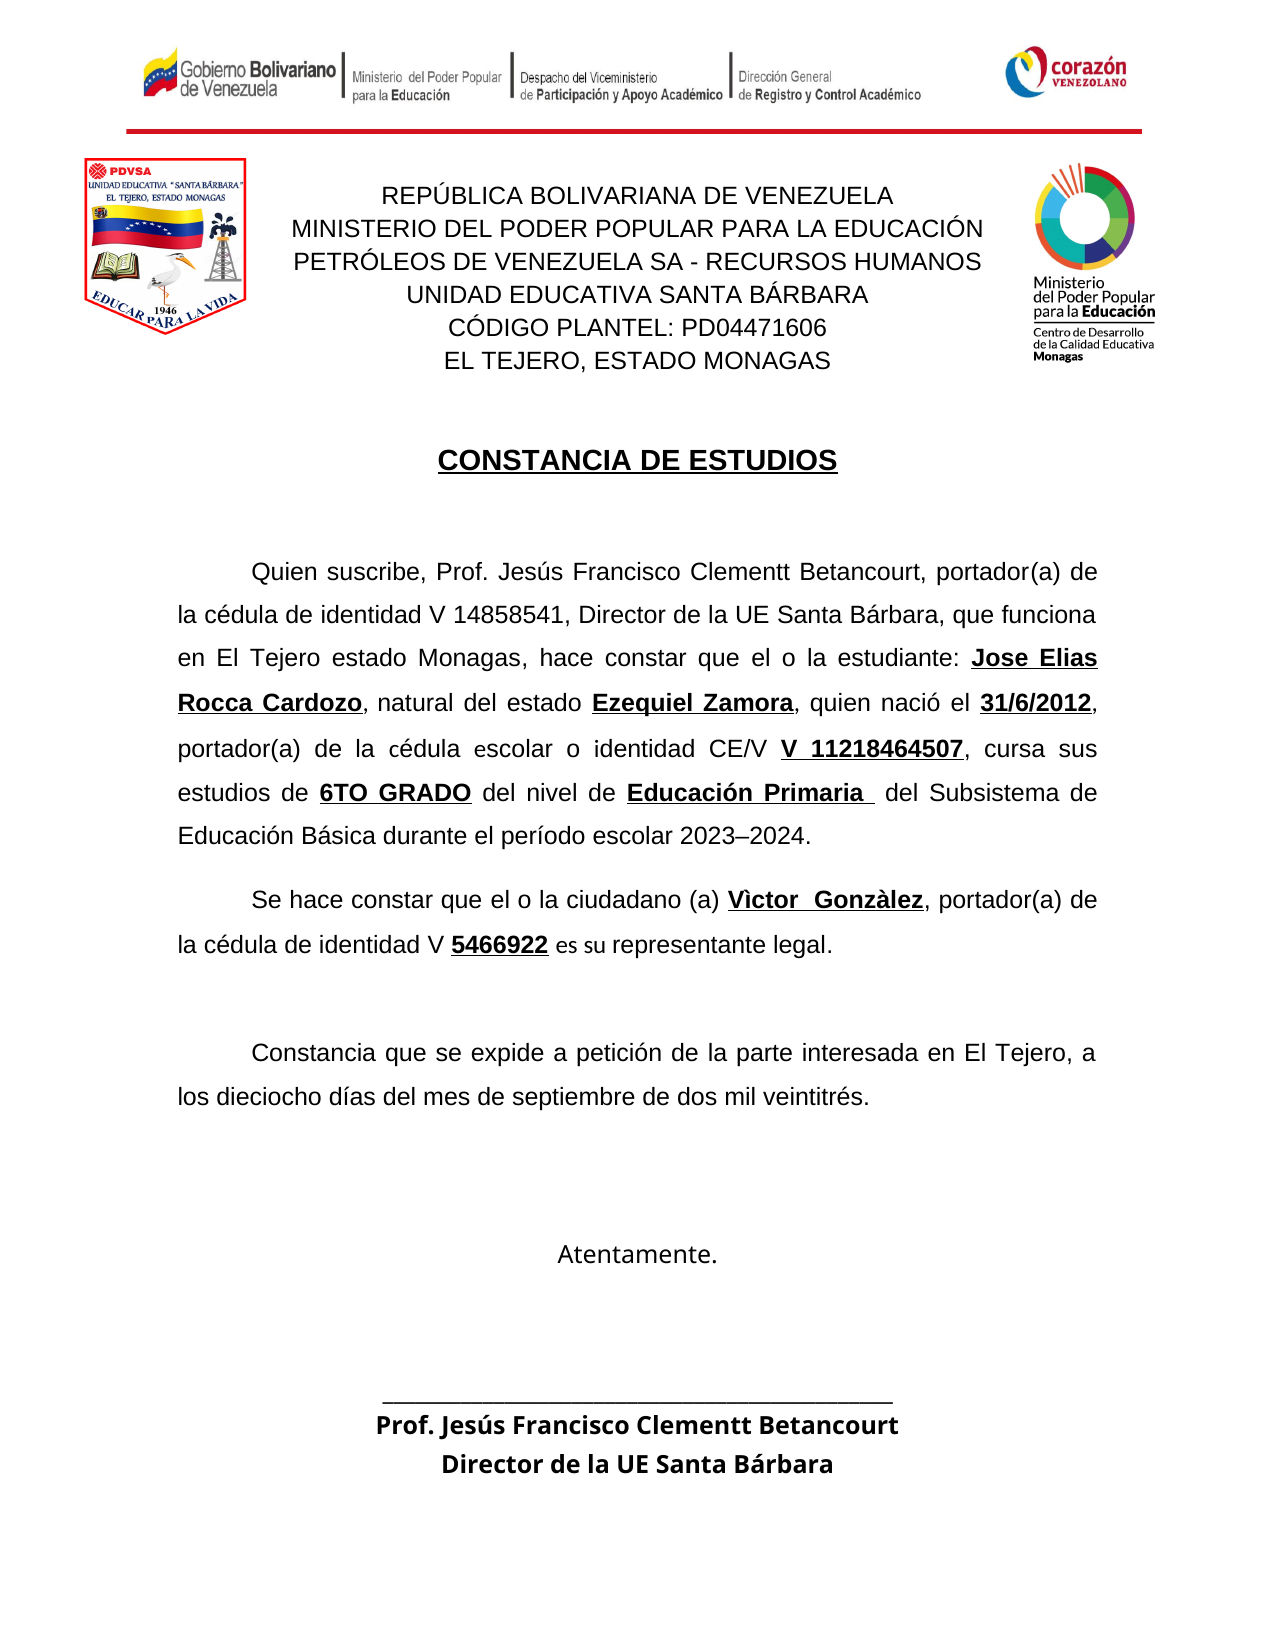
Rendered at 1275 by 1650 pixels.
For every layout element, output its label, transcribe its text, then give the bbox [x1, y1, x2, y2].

picture [79, 158, 252, 335]
text UNIDAD EDUCATIVA SANTA BÁRBARA [252, 280, 978, 308]
text Se hace constar que el o la ciudadano (a) Vìctor Gonzàlez, portador(a) de la cédula de identidad V 5466922 es su representante legal. [177, 885, 1098, 959]
subtitle CONSTANCIA DE ESTUDIOS [177, 443, 1098, 476]
text Director de la UE Santa Bárbara [177, 1447, 1098, 1481]
picture [978, 153, 1200, 377]
text EL TEJERO, ESTADO MONAGAS [177, 346, 978, 374]
text CÓDIGO PLANTEL: PD04471606 [177, 313, 978, 341]
subtitle MINISTERIO DEL PODER POPULAR PARA LA EDUCACIÓN [252, 214, 978, 242]
picture [126, 11, 1142, 134]
text ______________________________________________ [177, 1373, 1098, 1407]
text Quien suscribe, Prof. Jesús Francisco Clementt Betancourt, portador(a) de la cédula de identidad V 14858541, Director de la UE Santa Bárbara, que funciona en El Tejero estado Monagas, hace constar que el o la estudiante: Jose Elias Rocca Cardozo, natural del estado Ezequiel Zamora, quien nació el 31/6/2012, portador(a) de la cédula escolar o identidad CE/V V 11218464507, cursa sus estudios de 6TO GRADO del nivel de Educación Primaria del Subsistema de Educación Básica durante el período escolar 2023–2024. [177, 557, 1098, 849]
text Atentamente. [177, 1237, 1098, 1271]
subtitle REPÚBLICA BOLIVARIANA DE VENEZUELA [252, 181, 978, 209]
text Constancia que se expide a petición de la parte interesada en El Tejero, a los dieciocho días del mes de septiembre de dos mil veintitrés. [177, 1038, 1098, 1110]
text Prof. Jesús Francisco Clementt Betancourt [177, 1407, 1098, 1441]
subtitle PETRÓLEOS DE VENEZUELA SA - RECURSOS HUMANOS [252, 247, 978, 275]
